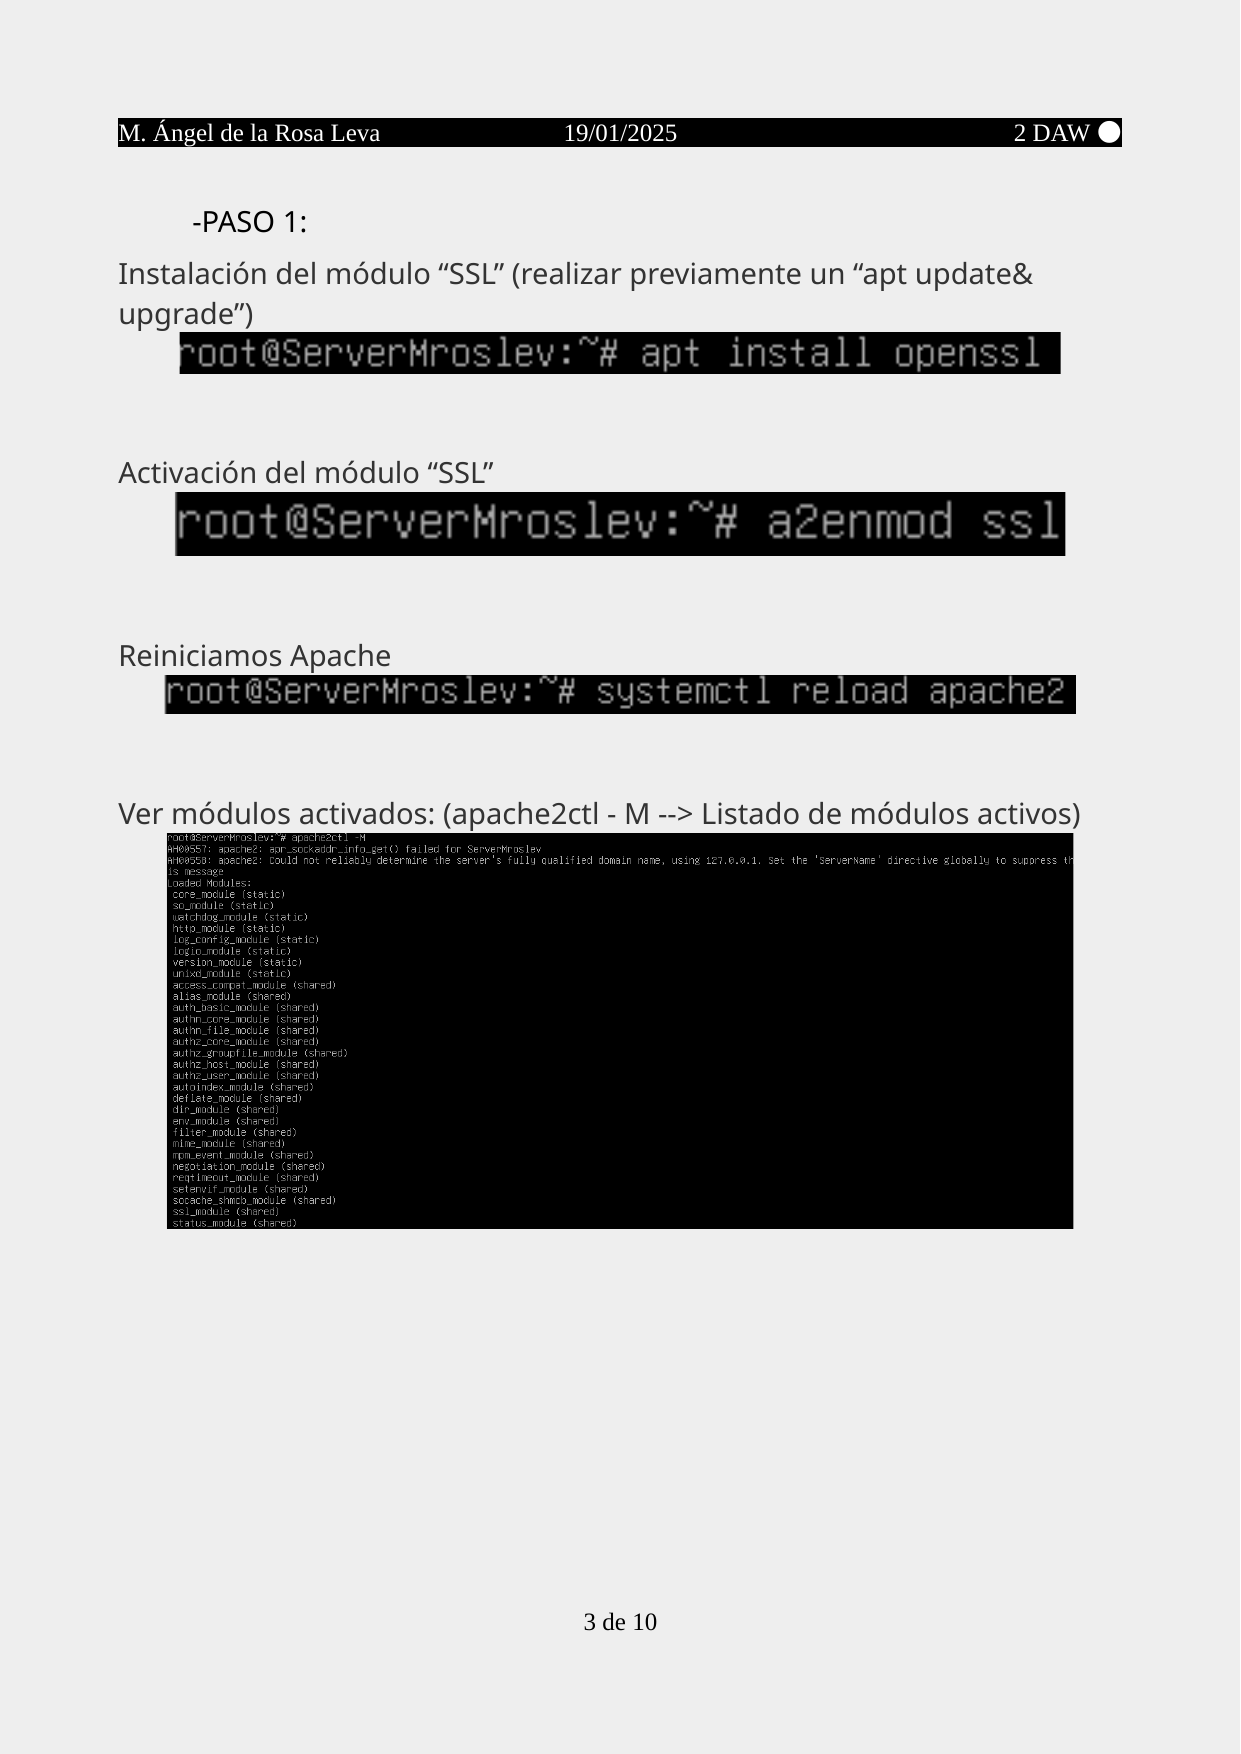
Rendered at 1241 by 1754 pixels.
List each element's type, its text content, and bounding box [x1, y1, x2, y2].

picture [164, 675, 1076, 714]
text Ver módulos activados: (apache2ctl - M --> Listado de módulos activos) [118, 793, 1122, 833]
picture [179, 332, 1061, 374]
picture [166, 833, 1074, 1229]
picture [174, 492, 1066, 556]
subtitle -PASO 1: [118, 201, 1122, 241]
text Activación del módulo “SSL” [118, 453, 1122, 492]
text Instalación del módulo “SSL” (realizar previamente un “apt update& upgrade”) [118, 253, 1122, 333]
text Reiniciamos Apache [118, 635, 1122, 675]
